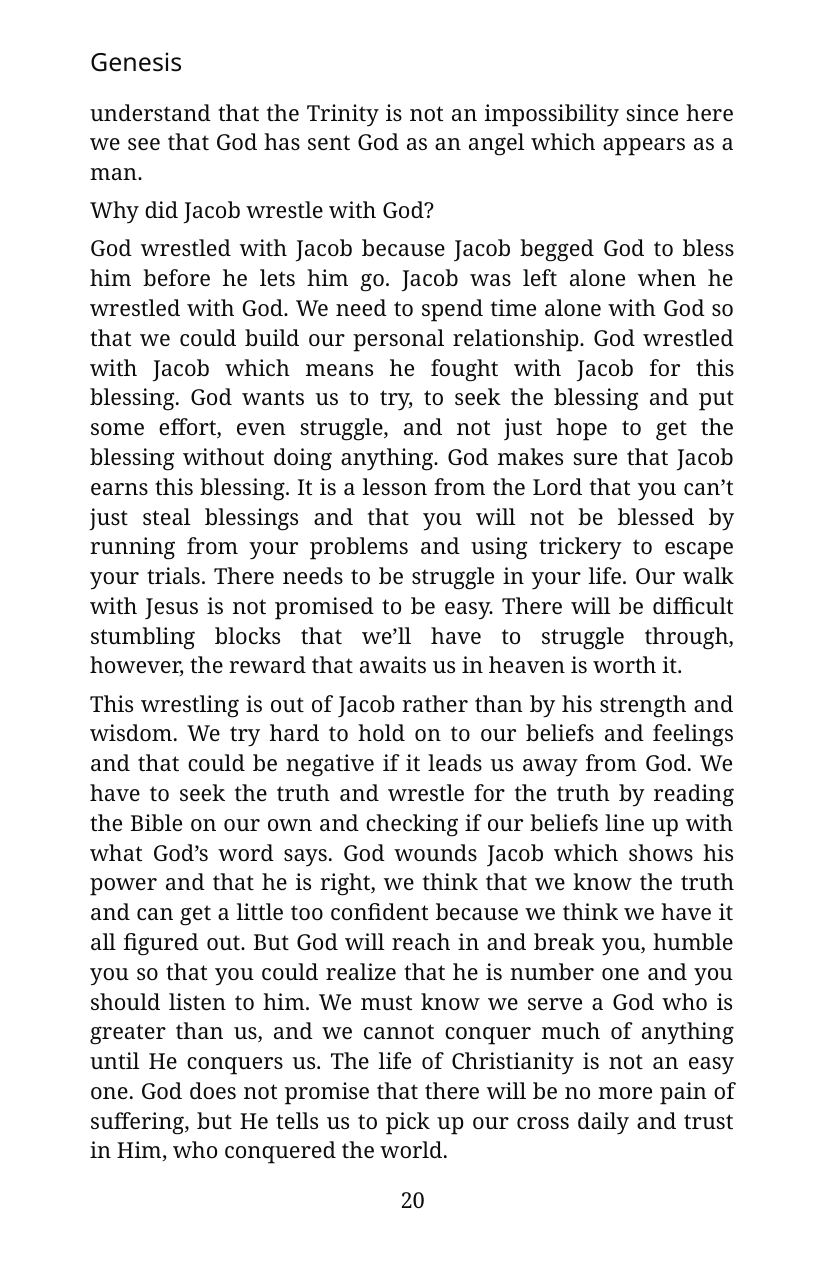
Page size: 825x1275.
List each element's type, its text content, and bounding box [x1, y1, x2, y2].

text understand that the Trinity is not an impossibility since here we see that God has sent God as an angel which appears as a man. [90, 97, 735, 187]
text Why did Jacob wrestle with God? [90, 195, 735, 225]
text This wrestling is out of Jacob rather than by his strength and wisdom. We try hard to hold on to our beliefs and feelings and that could be negative if it leads us away from God. We have to seek the truth and wrestle for the truth by reading the Bible on our own and checking if our beliefs line up with what God’s word says. God wounds Jacob which shows his power and that he is right, we think that we know the truth and can get a little too confident because we think we have it all figured out. But God will reach in and break you, humble you so that you could realize that he is number one and you should listen to him. We must know we serve a God who is greater than us, and we cannot conquer much of anything until He conquers us. The life of Christianity is not an easy one. God does not promise that there will be no more pain of suffering, but He tells us to pick up our cross daily and trust in Him, who conquered the world. [90, 688, 735, 1165]
text God wrestled with Jacob because Jacob begged God to bless him before he lets him go. Jacob was left alone when he wrestled with God. We need to spend time alone with God so that we could build our personal relationship. God wrestled with Jacob which means he fought with Jacob for this blessing. God wants us to try, to seek the blessing and put some effort, even struggle, and not just hope to get the blessing without doing anything. God makes sure that Jacob earns this blessing. It is a lesson from the Lord that you can’t just steal blessings and that you will not be blessed by running from your problems and using trickery to escape your trials. There needs to be struggle in your life. Our walk with Jesus is not promised to be easy. There will be difficult stumbling blocks that we’ll have to struggle through, however, the reward that awaits us in heaven is worth it. [90, 233, 735, 680]
